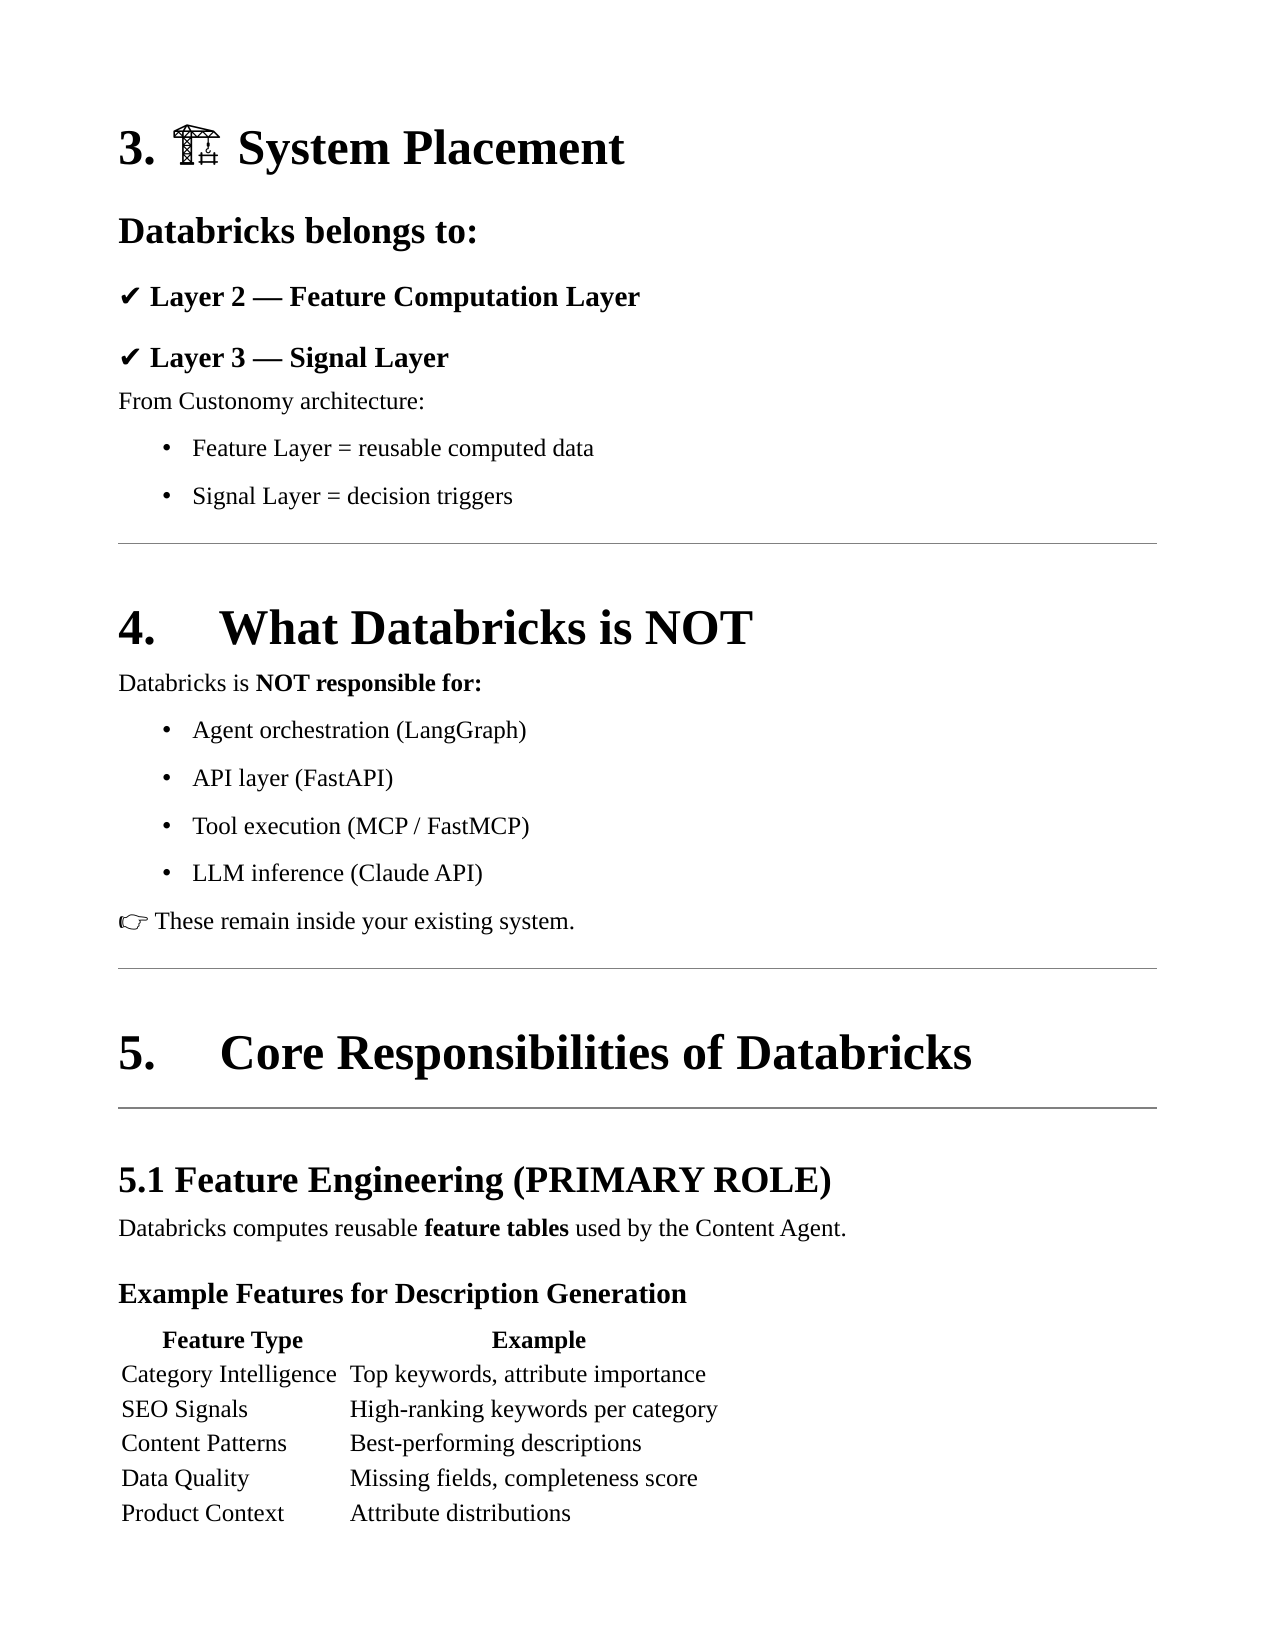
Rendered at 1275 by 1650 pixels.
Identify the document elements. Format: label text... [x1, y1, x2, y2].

table_cell Attribute distributions [347, 1495, 731, 1529]
list LLM inference (Claude API) [162, 858, 1157, 887]
table_cell Missing fields, completeness score [347, 1460, 731, 1495]
table_cell Content Patterns [118, 1426, 347, 1460]
subtitle 5.1 Feature Engineering (PRIMARY ROLE) [118, 1158, 1157, 1201]
table_header Example [347, 1322, 731, 1356]
subtitle 3. 🏗️ System Placement [118, 118, 1157, 176]
table_header Feature Type [118, 1322, 347, 1356]
table_cell Data Quality [118, 1460, 347, 1495]
subtitle ✔ Layer 3 — Signal Layer [118, 340, 1157, 373]
subtitle 4. 🚫 What Databricks is NOT [118, 598, 1157, 655]
table_cell Best-performing descriptions [347, 1426, 731, 1460]
table_cell SEO Signals [118, 1391, 347, 1426]
text Databricks computes reusable feature tables used by the Content Agent. [118, 1213, 1157, 1242]
table_cell Top keywords, attribute importance [347, 1356, 731, 1391]
text 👉 These remain inside your existing system. [118, 906, 1157, 935]
table_cell Category Intelligence [118, 1356, 347, 1391]
subtitle Example Features for Description Generation [118, 1276, 1157, 1309]
table_cell High-ranking keywords per category [347, 1391, 731, 1426]
text Databricks is NOT responsible for: [118, 668, 1157, 697]
subtitle 5. ✅ Core Responsibilities of Databricks [118, 1023, 1157, 1080]
list Tool execution (MCP / FastMCP) [162, 811, 1157, 839]
subtitle ✔ Layer 2 — Feature Computation Layer [118, 279, 1157, 313]
list Agent orchestration (LangGraph) [162, 716, 1157, 744]
list Feature Layer = reusable computed data [162, 433, 1157, 462]
list API layer (FastAPI) [162, 763, 1157, 792]
subtitle Databricks belongs to: [118, 209, 1157, 252]
table_cell Product Context [118, 1495, 347, 1529]
text From Custonomy architecture: [118, 386, 1157, 414]
list Signal Layer = decision triggers [162, 481, 1157, 510]
